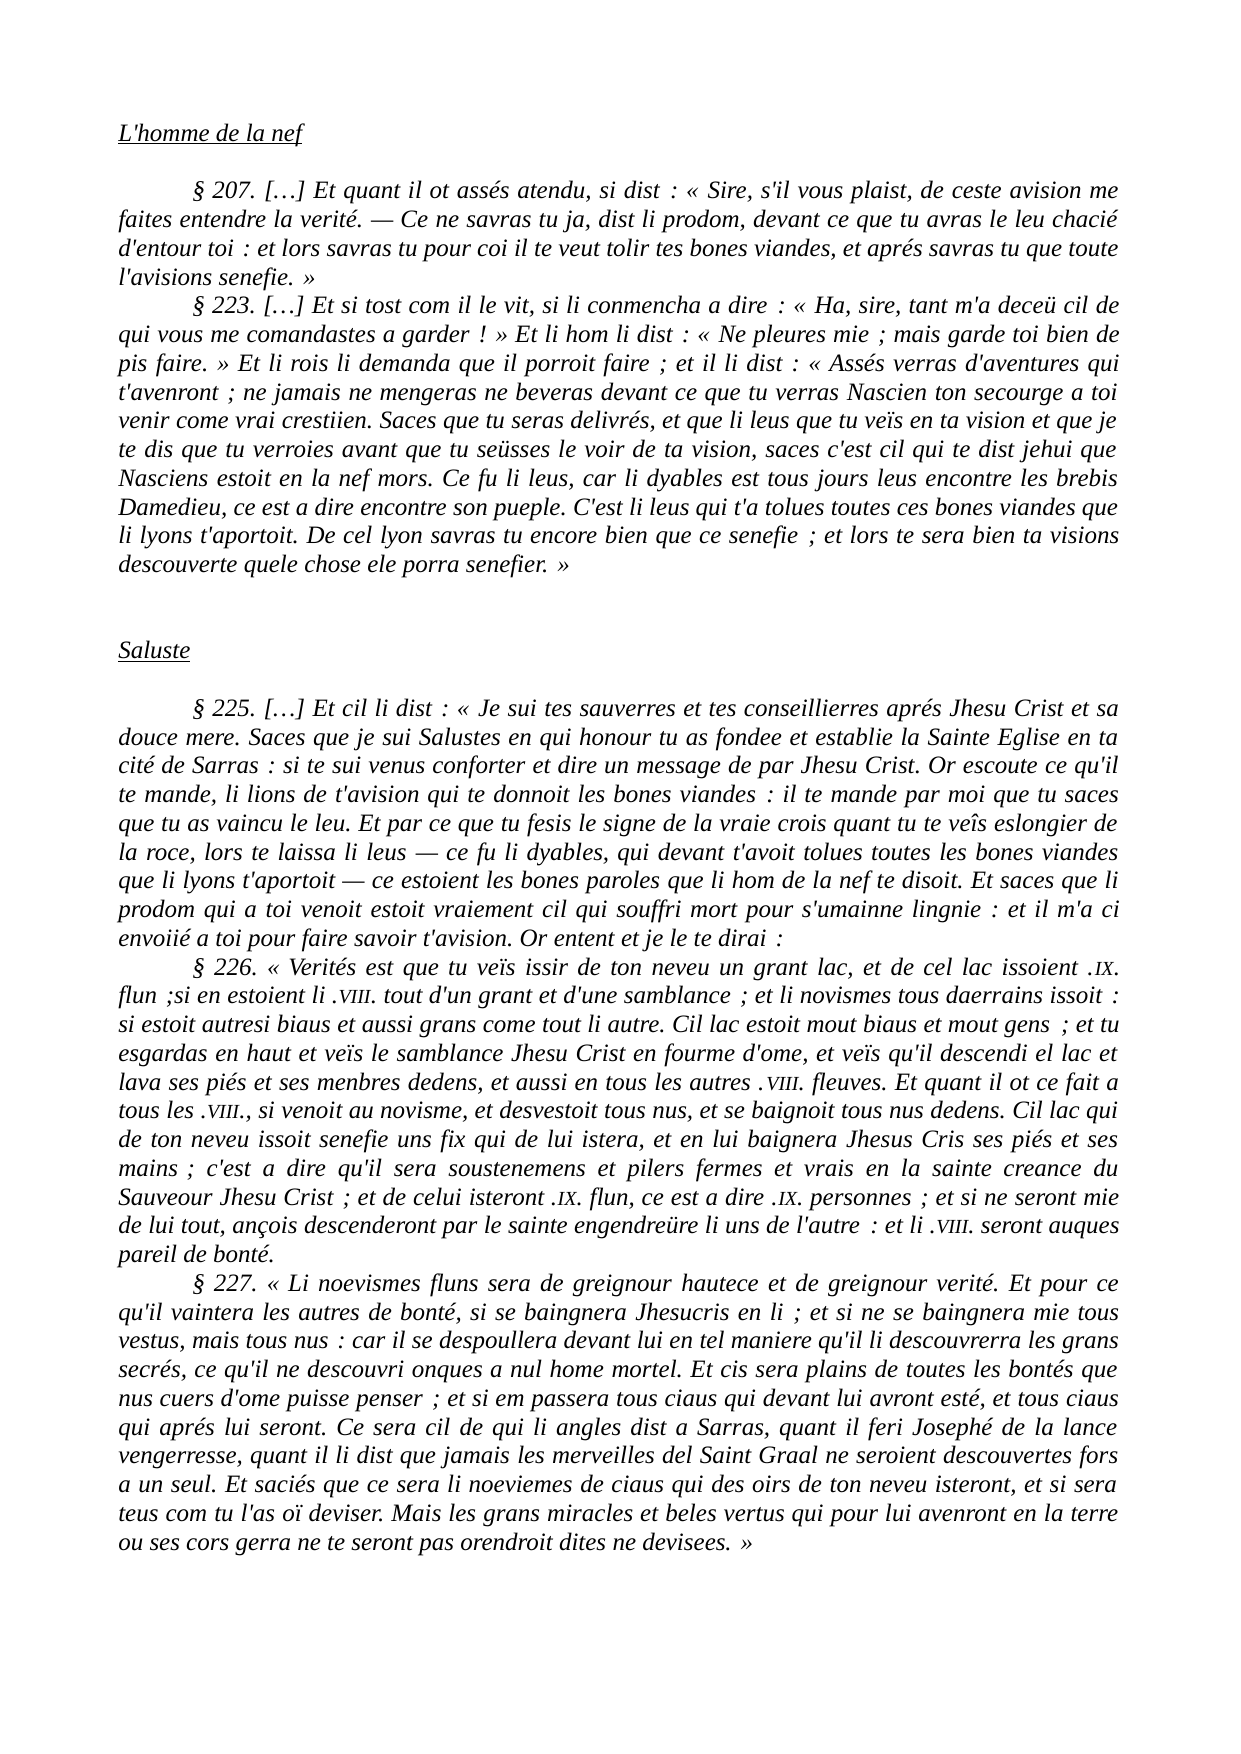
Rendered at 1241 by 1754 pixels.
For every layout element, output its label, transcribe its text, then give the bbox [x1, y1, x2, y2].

text § 225. […] Et cil li dist : « Je sui tes sauverres et tes conseillierres aprés Jhesu Crist et sa douce mere. Saces que je sui Salustes en qui honour tu as fondee et establie la Sainte Eglise en ta cité de Sarras : si te sui venus conforter et dire un message de par Jhesu Crist. Or escoute ce qu'il te mande, li lions de t'avision qui te donnoit les bones viandes : il te mande par moi que tu saces que tu as vaincu le leu. Et par ce que tu fesis le signe de la vraie crois quant tu te veîs eslongier de la roce, lors te laissa li leus — ce fu li dyables, qui devant t'avoit tolues toutes les bones viandes que li lyons t'aportoit — ce estoient les bones paroles que li hom de la nef te disoit. Et saces que li prodom qui a toi venoit estoit vraiement cil qui souffri mort pour s'umainne lingnie : et il m'a ci envoiié a toi pour faire savoir t'avision. Or entent et je le te dirai : [118, 693, 1122, 952]
text § 226. « Verités est que tu veïs issir de ton neveu un grant lac, et de cel lac issoient .ix. flun ;si en estoient li .viii. tout d'un grant et d'une samblance ; et li novismes tous daerrains issoit : si estoit autresi biaus et aussi grans come tout li autre. Cil lac estoit mout biaus et mout gens ; et tu esgardas en haut et veïs le samblance Jhesu Crist en fourme d'ome, et veïs qu'il descendi el lac et lava ses piés et ses menbres dedens, et aussi en tous les autres .viii. fleuves. Et quant il ot ce fait a tous les .viii., si venoit au novisme, et desvestoit tous nus, et se baignoit tous nus dedens. Cil lac qui de ton neveu issoit senefie uns fix qui de lui istera, et en lui baignera Jhesus Cris ses piés et ses mains ; c'est a dire qu'il sera soustenemens et pilers fermes et vrais en la sainte creance du Sauveour Jhesu Crist ; et de celui isteront .ix. flun, ce est a dire .ix. personnes ; et si ne seront mie de lui tout, ançois descenderont par le sainte engendreüre li uns de l'autre : et li .viii. seront auques pareil de bonté. [118, 952, 1122, 1268]
text Saluste [118, 636, 1122, 664]
text § 227. « Li noevismes fluns sera de greignour hautece et de greignour verité. Et pour ce qu'il vaintera les autres de bonté, si se baingnera Jhesucris en li ; et si ne se baingnera mie tous vestus, mais tous nus : car il se despoullera devant lui en tel maniere qu'il li descouvrerra les grans secrés, ce qu'il ne descouvri onques a nul home mortel. Et cis sera plains de toutes les bontés que nus cuers d'ome puisse penser ; et si em passera tous ciaus qui devant lui avront esté, et tous ciaus qui aprés lui seront. Ce sera cil de qui li angles dist a Sarras, quant il feri Josephé de la lance vengerresse, quant il li dist que jamais les merveilles del Saint Graal ne seroient descouvertes fors a un seul. Et saciés que ce sera li noeviemes de ciaus qui des oirs de ton neveu isteront, et si sera teus com tu l'as oï deviser. Mais les grans miracles et beles vertus qui pour lui avenront en la terre ou ses cors gerra ne te seront pas orendroit dites ne devisees. » [118, 1268, 1122, 1556]
text § 207. […] Et quant il ot assés atendu, si dist : « Sire, s'il vous plaist, de ceste avision me faites entendre la verité. — Ce ne savras tu ja, dist li prodom, devant ce que tu avras le leu chacié d'entour toi : et lors savras tu pour coi il te veut tolir tes bones viandes, et aprés savras tu que toute l'avisions senefie. » [118, 176, 1122, 291]
text § 223. […] Et si tost com il le vit, si li conmencha a dire : « Ha, sire, tant m'a deceü cil de qui vous me comandastes a garder ! » Et li hom li dist : « Ne pleures mie ; mais garde toi bien de pis faire. » Et li rois li demanda que il porroit faire ; et il li dist : « Assés verras d'aventures qui t'avenront ; ne jamais ne mengeras ne beveras devant ce que tu verras Nascien ton secourge a toi venir come vrai crestiien. Saces que tu seras delivrés, et que li leus que tu veïs en ta vision et que je te dis que tu verroies avant que tu seüsses le voir de ta vision, saces c'est cil qui te dist jehui que Nasciens estoit en la nef mors. Ce fu li leus, car li dyables est tous jours leus encontre les brebis Damedieu, ce est a dire encontre son pueple. C'est li leus qui t'a tolues toutes ces bones viandes que li lyons t'aportoit. De cel lyon savras tu encore bien que ce senefie ; et lors te sera bien ta visions descouverte quele chose ele porra senefier. » [118, 291, 1122, 578]
text L'homme de la nef [118, 118, 1122, 147]
